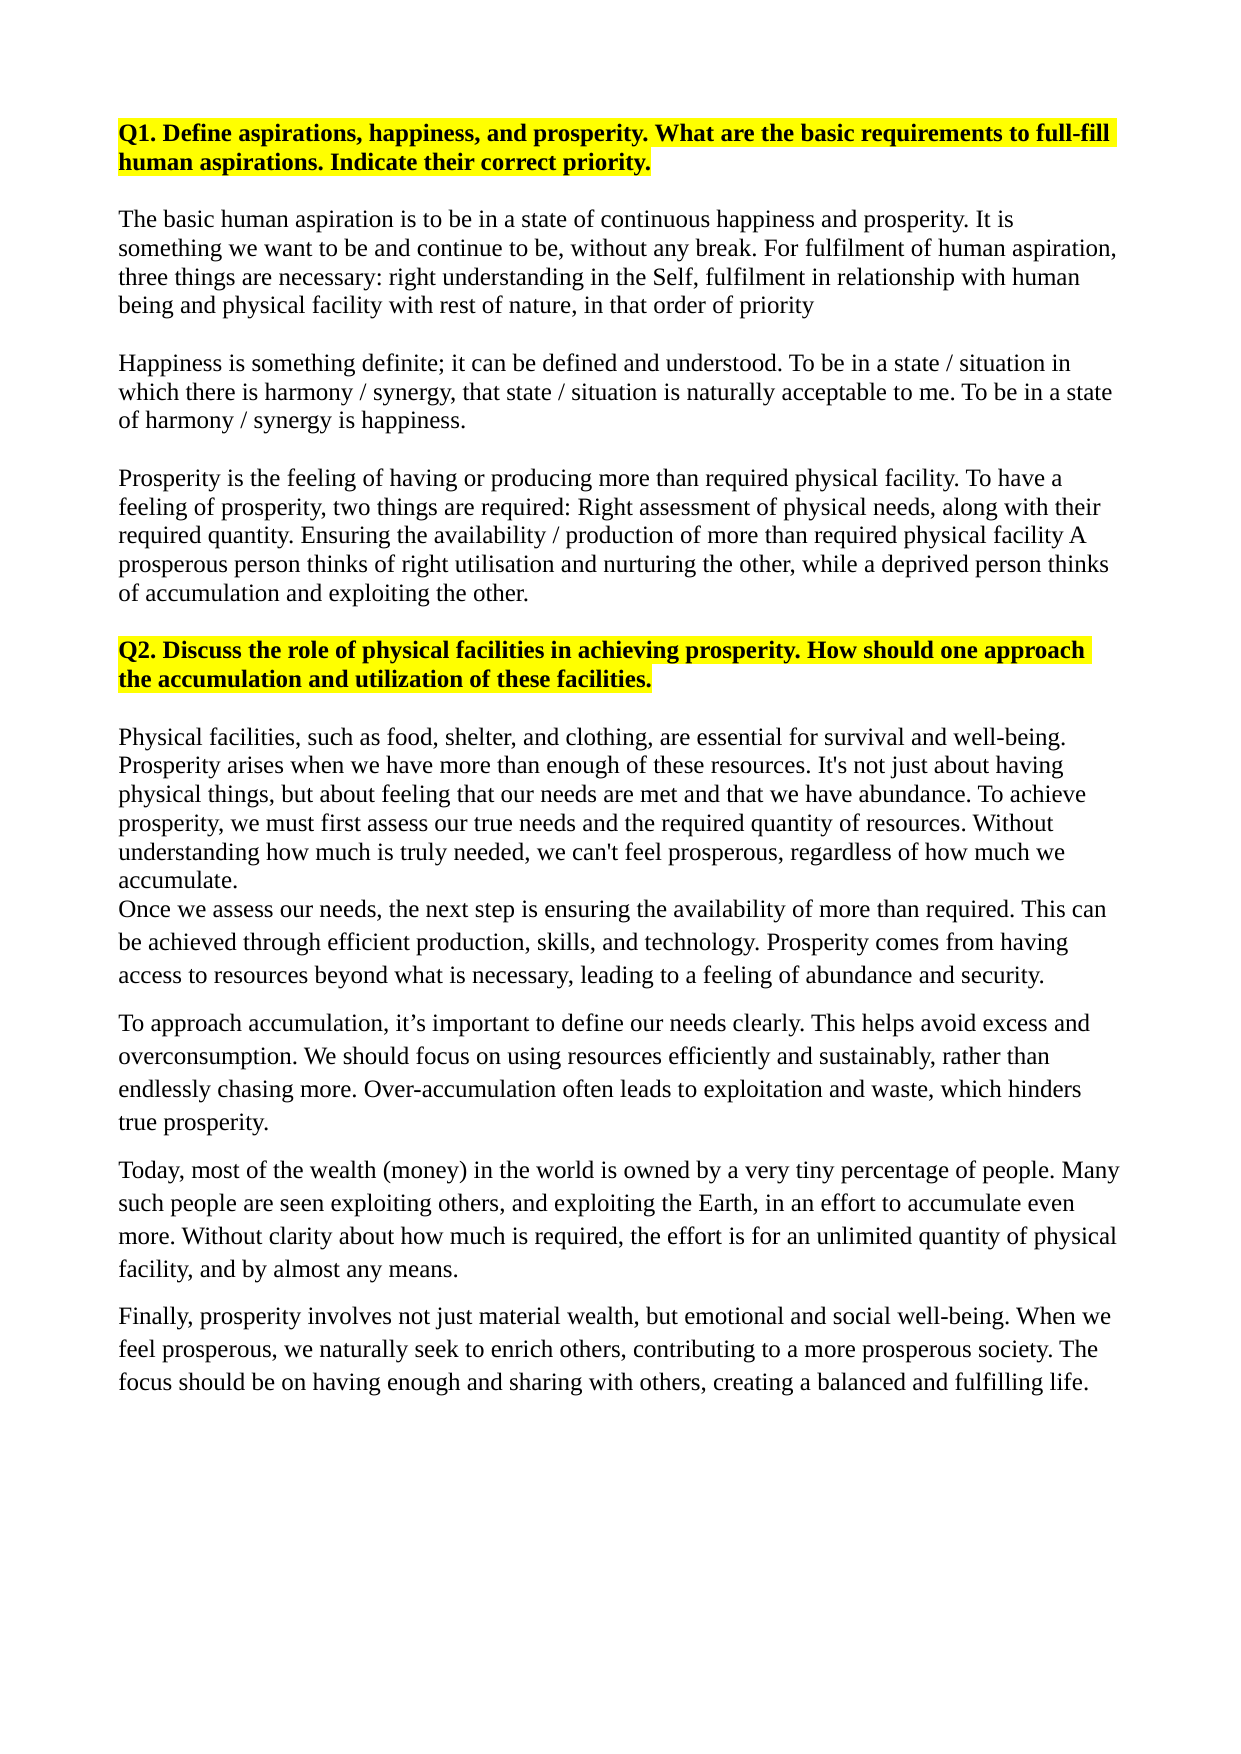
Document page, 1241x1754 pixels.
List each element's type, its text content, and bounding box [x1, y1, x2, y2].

text Q1. Define aspirations, happiness, and prosperity. What are the basic requirements to full-fill human aspirations. Indicate their correct priority. [118, 118, 1122, 176]
text Prosperity is the feeling of having or producing more than required physical facility. To have a feeling of prosperity, two things are required: Right assessment of physical needs, along with their required quantity. Ensuring the availability / production of more than required physical facility A prosperous person thinks of right utilisation and nurturing the other, while a deprived person thinks of accumulation and exploiting the other. [118, 463, 1122, 607]
text Physical facilities, such as food, shelter, and clothing, are essential for survival and well-being. Prosperity arises when we have more than enough of these resources. It's not just about having physical things, but about feeling that our needs are met and that we have abundance. To achieve prosperity, we must first assess our true needs and the required quantity of resources. Without understanding how much is truly needed, we can't feel prosperous, regardless of how much we accumulate. [118, 722, 1122, 894]
text Today, most of the wealth (money) in the world is owned by a very tiny percentage of people. Many such people are seen exploiting others, and exploiting the Earth, in an effort to accumulate even more. Without clarity about how much is required, the effort is for an unlimited quantity of physical facility, and by almost any means. [118, 1155, 1122, 1282]
text The basic human aspiration is to be in a state of continuous happiness and prosperity. It is something we want to be and continue to be, without any break. For fulfilment of human aspiration, three things are necessary: right understanding in the Self, fulfilment in relationship with human being and physical facility with rest of nature, in that order of priority [118, 204, 1122, 319]
text Q2. Discuss the role of physical facilities in achieving prosperity. How should one approach the accumulation and utilization of these facilities. [118, 636, 1122, 693]
text Finally, prosperity involves not just material wealth, but emotional and social well-being. When we feel prosperous, we naturally seek to enrich others, contributing to a more prosperous society. The focus should be on having enough and sharing with others, creating a balanced and fulfilling life. [118, 1301, 1122, 1396]
text Once we assess our needs, the next step is ensuring the availability of more than required. This can be achieved through efficient production, skills, and technology. Prosperity comes from having access to resources beyond what is necessary, leading to a feeling of abundance and security. [118, 894, 1122, 989]
text To approach accumulation, it’s important to define our needs clearly. This helps avoid excess and overconsumption. We should focus on using resources efficiently and sustainably, rather than endlessly chasing more. Over-accumulation often leads to exploitation and waste, which hinders true prosperity. [118, 1008, 1122, 1136]
text Happiness is something definite; it can be defined and understood. To be in a state / situation in which there is harmony / synergy, that state / situation is naturally acceptable to me. To be in a state of harmony / synergy is happiness. [118, 348, 1122, 434]
